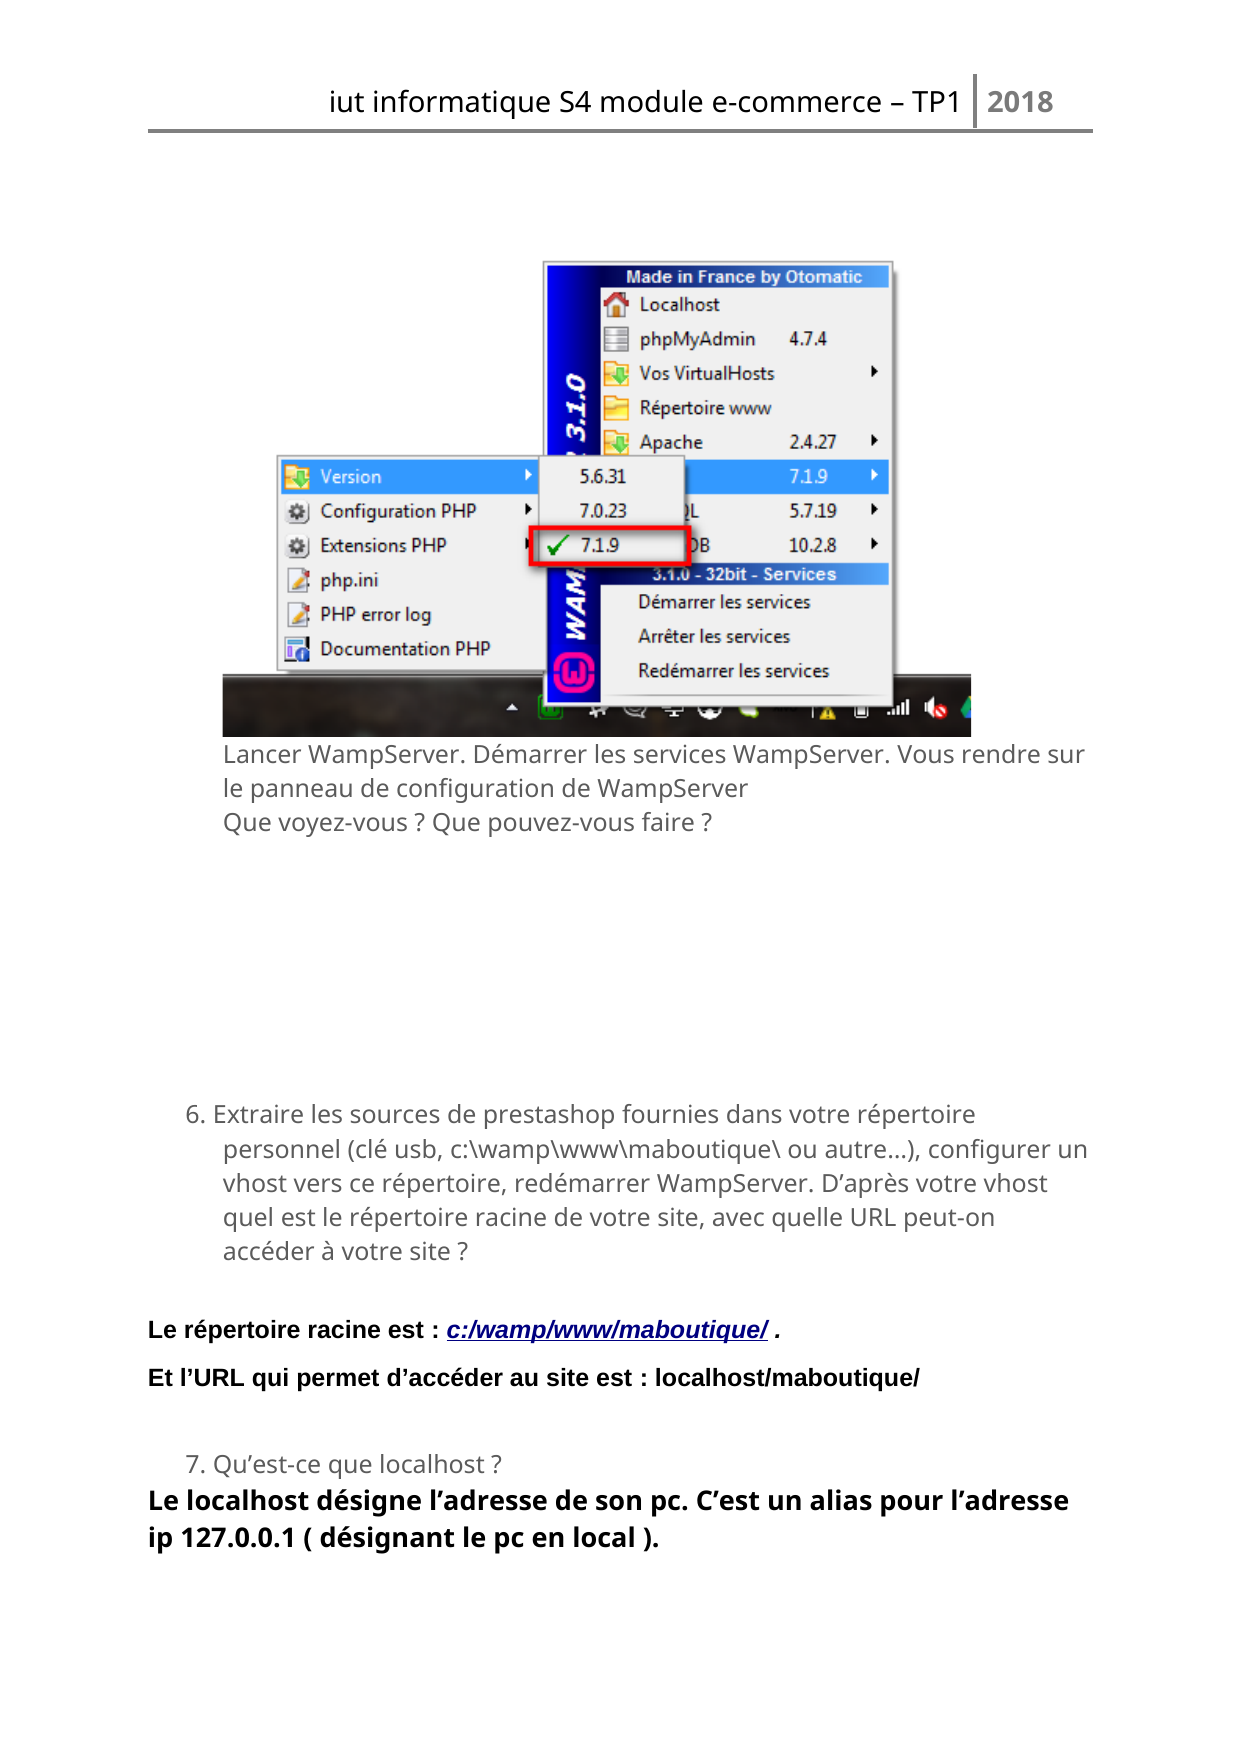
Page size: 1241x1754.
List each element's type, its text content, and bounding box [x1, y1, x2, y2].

text Le localhost désigne l’adresse de son pc. C’est un alias pour l’adresse ip 127.0.0.1 ( désignant le pc en local ). [148, 1481, 1093, 1555]
text Et l’URL qui permet d’accéder au site est : localhost/maboutique/ [148, 1363, 1093, 1391]
text Le répertoire racine est : c:/wamp/www/maboutique/ . [148, 1315, 1093, 1344]
picture [222, 161, 972, 737]
list Lancer WampServer. Démarrer les services WampServer. Vous rendre sur le panneau de configuration de WampServer [223, 737, 1093, 805]
list Qu’est-ce que localhost ? [185, 1447, 1093, 1481]
list Extraire les sources de prestashop fournies dans votre répertoire personnel (clé usb, c:\wamp\www\maboutique\ ou autre…), configurer un vhost vers ce répertoire, redémarrer WampServer. D’après votre vhost quel est le répertoire racine de votre site, avec quelle URL peut-on accéder à votre site ? [185, 1097, 1093, 1267]
list Que voyez-vous ? Que pouvez-vous faire ? [223, 805, 1093, 839]
